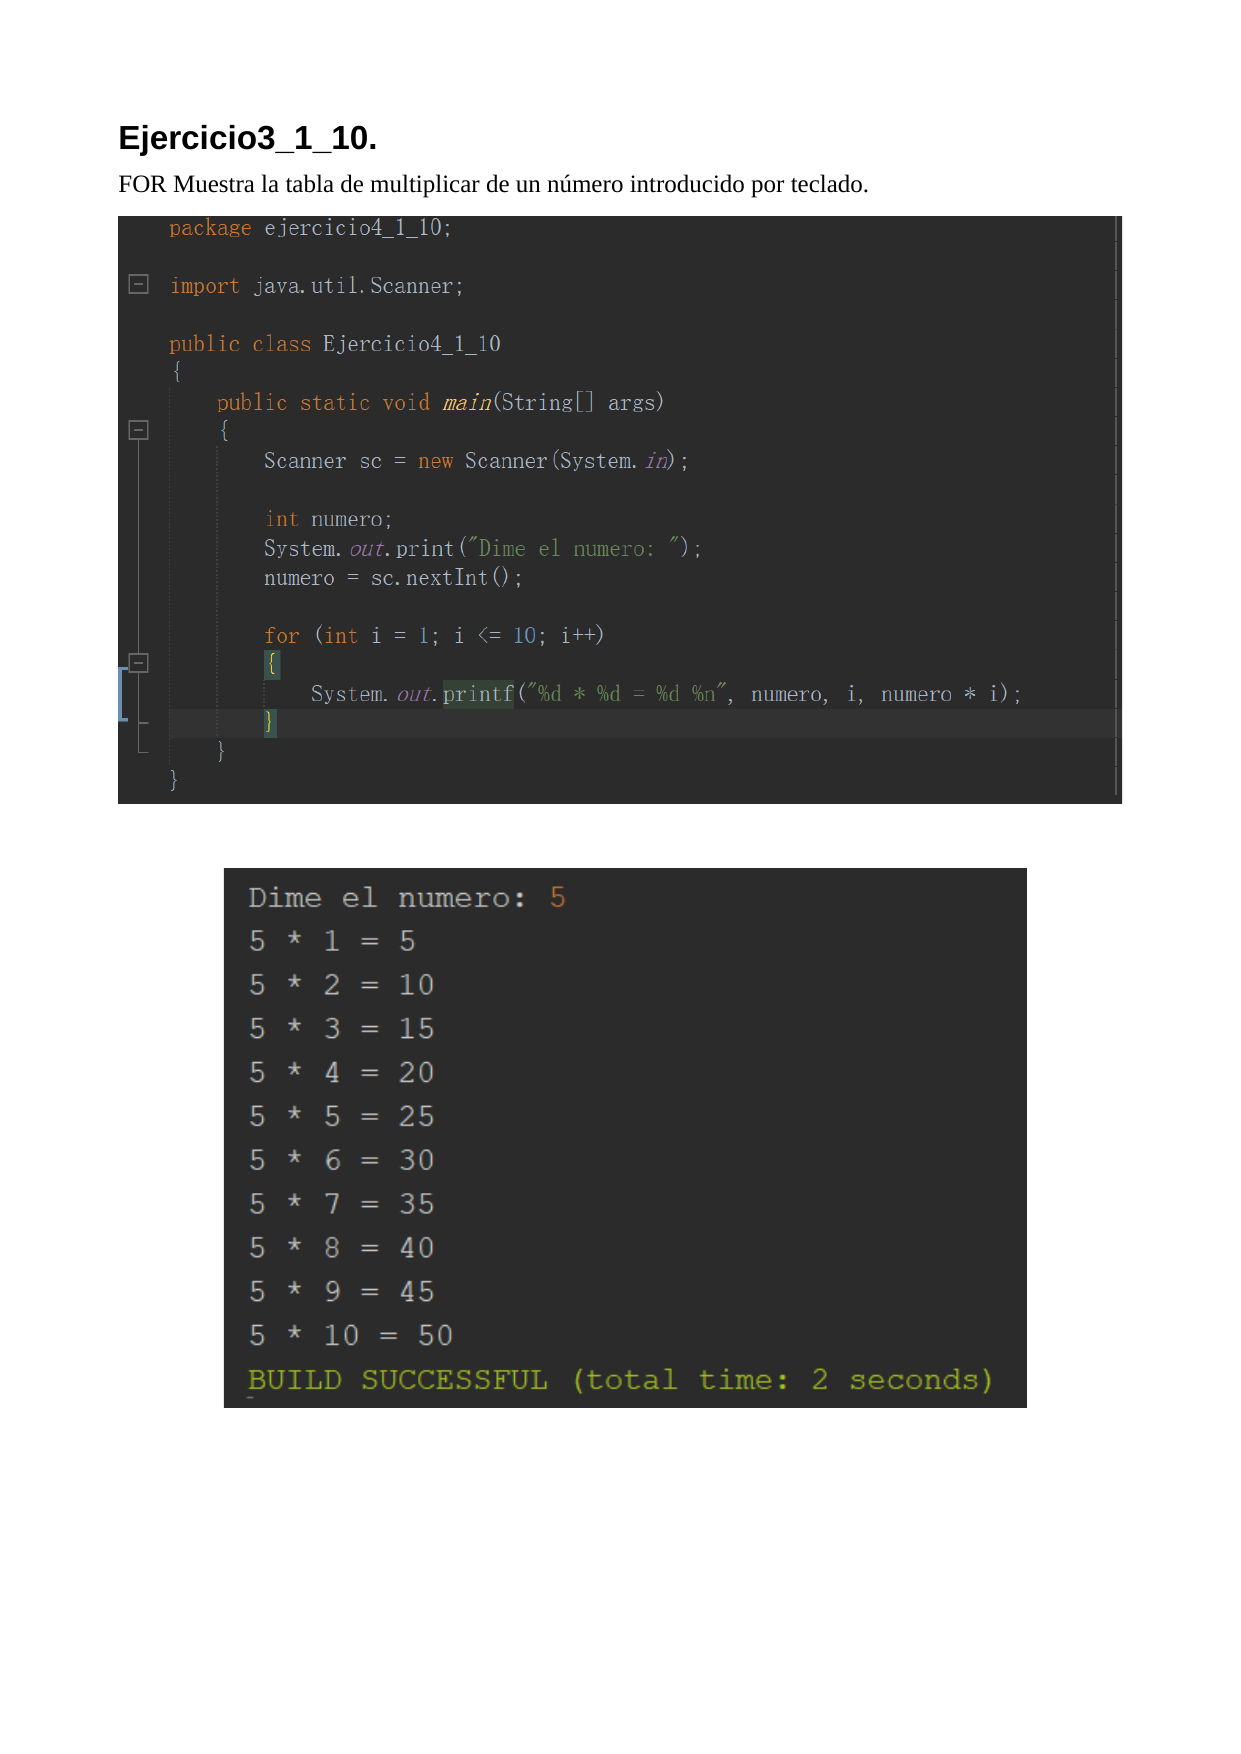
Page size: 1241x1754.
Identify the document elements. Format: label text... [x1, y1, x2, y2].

text FOR Muestra la tabla de multiplicar de un número introducido por teclado. [118, 169, 1122, 198]
picture [118, 216, 1123, 804]
subtitle Ejercicio3_1_10. [118, 118, 1122, 157]
picture [223, 868, 1027, 1408]
